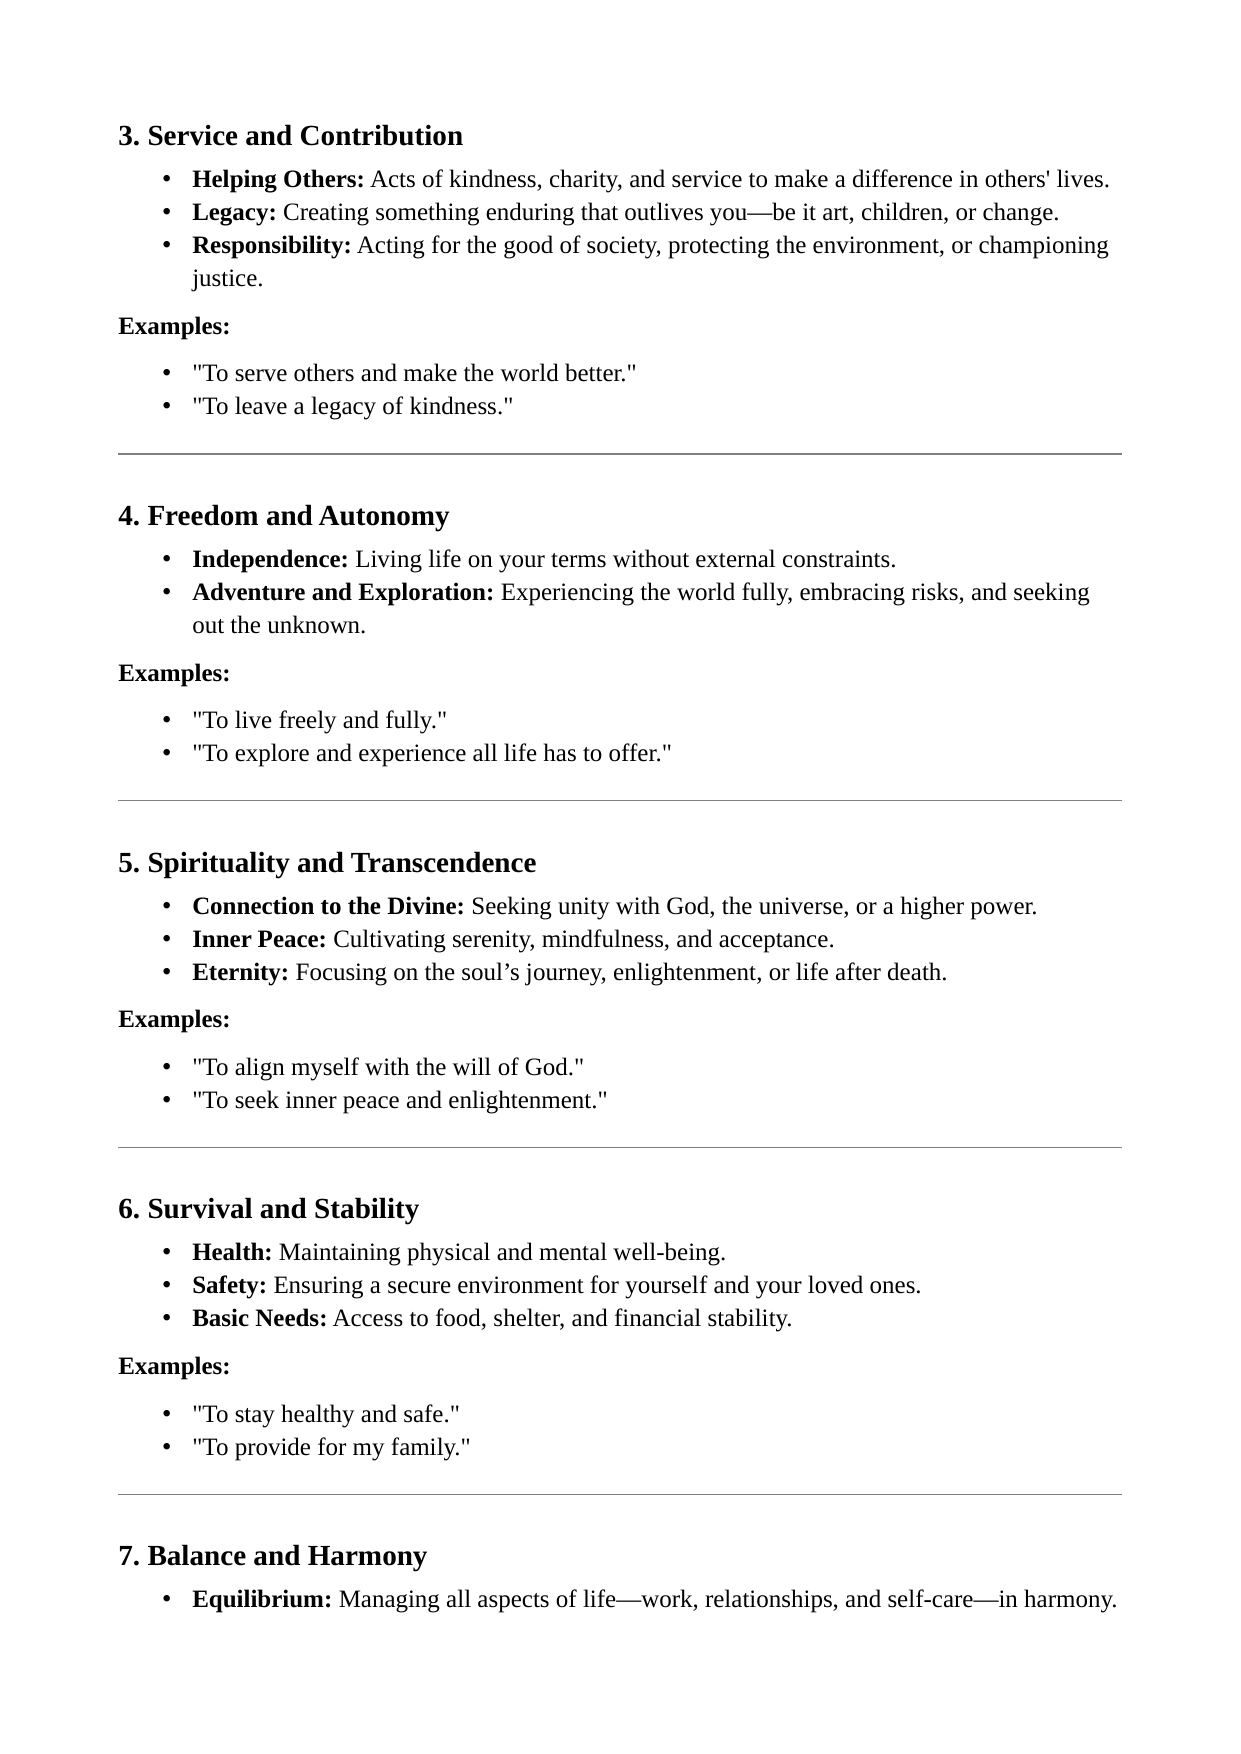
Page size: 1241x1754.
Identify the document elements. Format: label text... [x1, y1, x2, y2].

list Connection to the Divine: Seeking unity with God, the universe, or a higher power. [162, 891, 1122, 919]
list Basic Needs: Access to food, shelter, and financial stability. [162, 1303, 1122, 1332]
list "To align myself with the will of God." [162, 1052, 1122, 1081]
list "To stay healthy and safe." [162, 1399, 1122, 1427]
list Adventure and Exploration: Experiencing the world fully, embracing risks, and seeking out the unknown. [162, 577, 1122, 639]
text Examples: [118, 658, 1122, 686]
list "To provide for my family." [162, 1432, 1122, 1461]
subtitle 4. Freedom and Autonomy [118, 498, 1122, 531]
text Examples: [118, 311, 1122, 339]
text Examples: [118, 1004, 1122, 1033]
list Legacy: Creating something enduring that outlives you—be it art, children, or change. [162, 197, 1122, 226]
list Equilibrium: Managing all aspects of life—work, relationships, and self-care—in harmony. [162, 1584, 1122, 1613]
text Examples: [118, 1351, 1122, 1380]
list Eternity: Focusing on the soul’s journey, enlightenment, or life after death. [162, 957, 1122, 986]
list "To leave a legacy of kindness." [162, 391, 1122, 420]
list "To explore and experience all life has to offer." [162, 738, 1122, 767]
list "To seek inner peace and enlightenment." [162, 1085, 1122, 1114]
list Safety: Ensuring a secure environment for yourself and your loved ones. [162, 1271, 1122, 1299]
subtitle 6. Survival and Stability [118, 1191, 1122, 1225]
subtitle 3. Service and Contribution [118, 118, 1122, 152]
list Inner Peace: Cultivating serenity, mindfulness, and acceptance. [162, 924, 1122, 952]
list "To live freely and fully." [162, 705, 1122, 734]
subtitle 7. Balance and Harmony [118, 1538, 1122, 1572]
list Helping Others: Acts of kindness, charity, and service to make a difference in others' lives. [162, 164, 1122, 193]
list Independence: Living life on your terms without external constraints. [162, 544, 1122, 573]
subtitle 5. Spirituality and Transcendence [118, 845, 1122, 878]
list Responsibility: Acting for the good of society, protecting the environment, or championing justice. [162, 230, 1122, 292]
list Health: Maintaining physical and mental well-being. [162, 1237, 1122, 1266]
list "To serve others and make the world better." [162, 358, 1122, 387]
